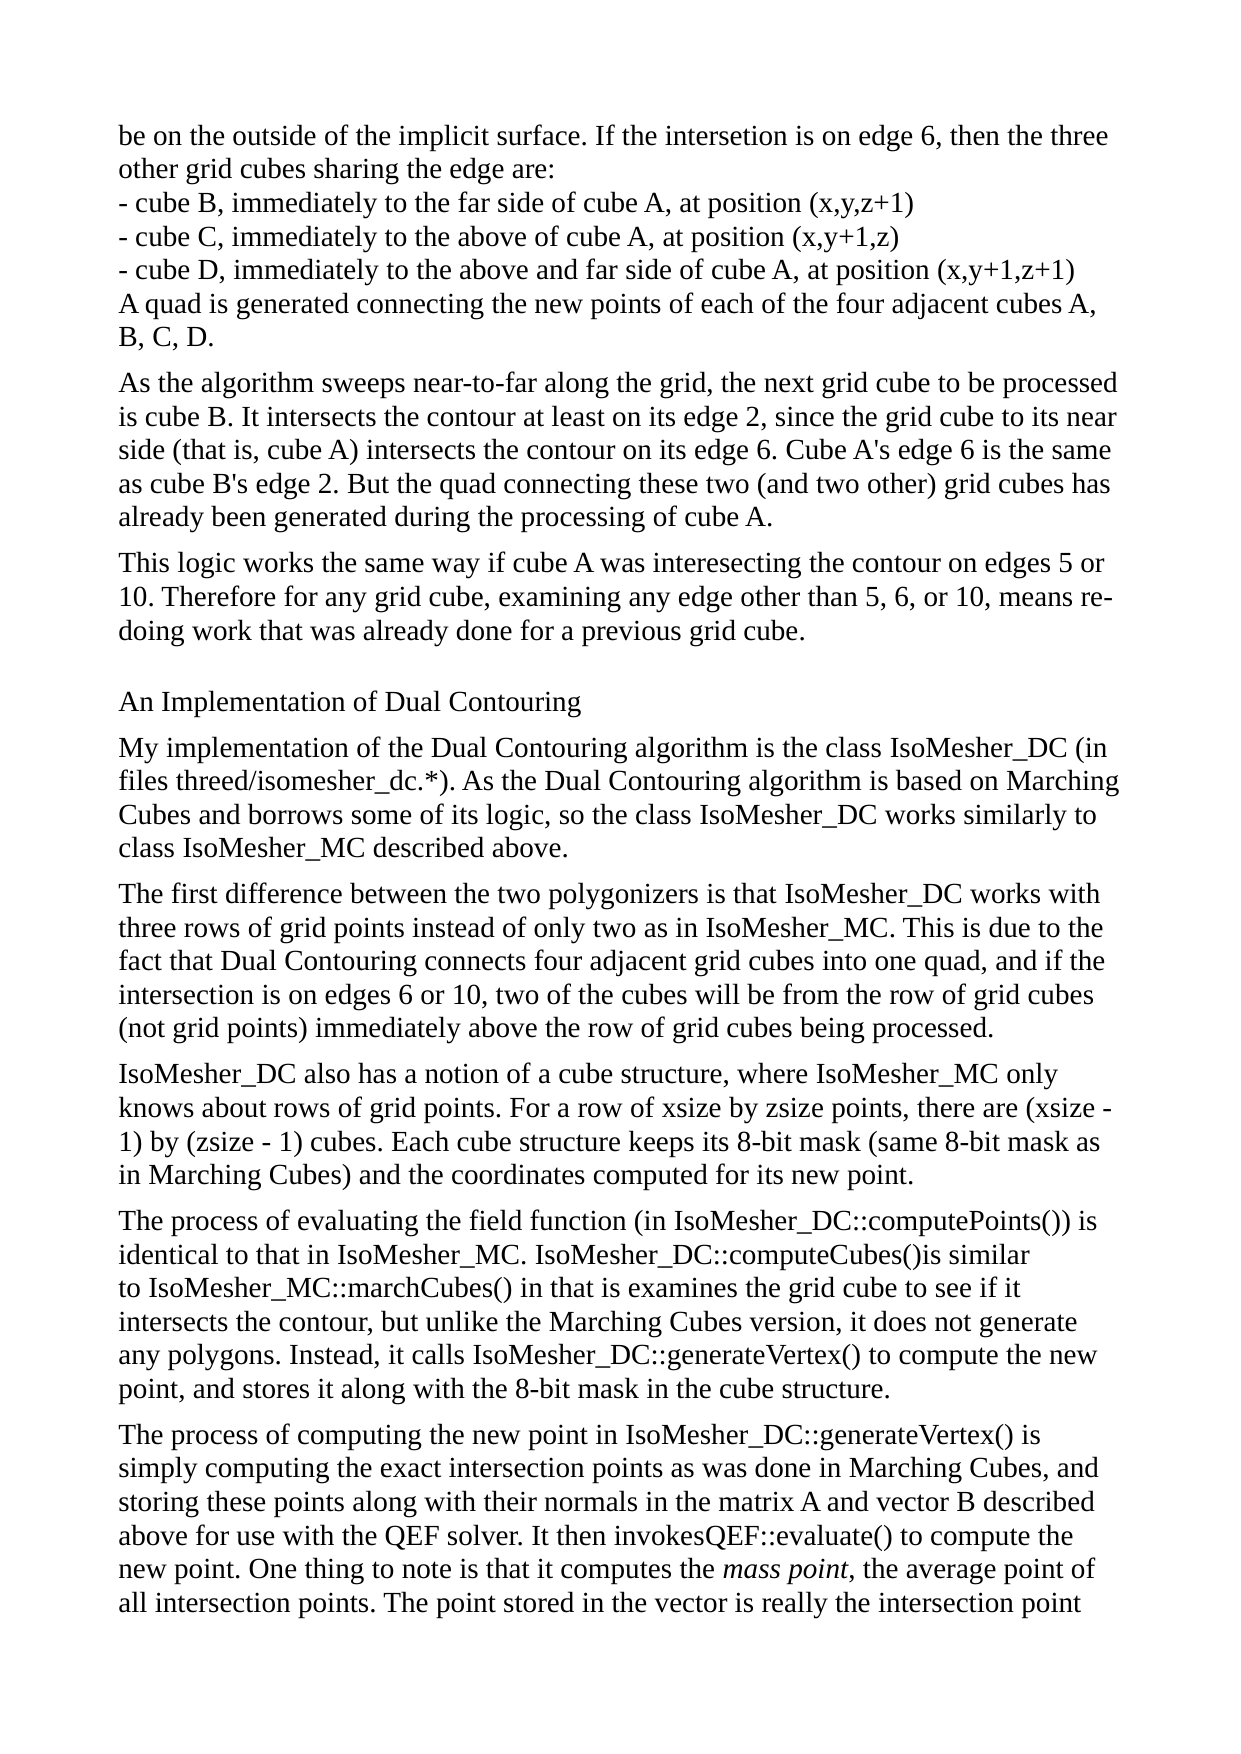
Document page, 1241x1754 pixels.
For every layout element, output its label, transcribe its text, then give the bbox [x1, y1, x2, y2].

text IsoMesher_DC also has a notion of a cube structure, where IsoMesher_MC only knows about rows of grid points. For a row of xsize by zsize points, there are (xsize - 1) by (zsize - 1) cubes. Each cube structure keeps its 8-bit mask (same 8-bit mask as in Marching Cubes) and the coordinates computed for its new point. [118, 1057, 1122, 1191]
text This logic works the same way if cube A was interesecting the contour on edges 5 or 10. Therefore for any grid cube, examining any edge other than 5, 6, or 10, means re-doing work that was already done for a previous grid cube. [118, 546, 1122, 646]
text As the algorithm sweeps near-to-far along the grid, the next grid cube to be processed is cube B. It intersects the contour at least on its edge 2, since the grid cube to its near side (that is, cube A) intersects the contour on its edge 6. Cube A's edge 6 is the same as cube B's edge 2. But the quad connecting these two (and two other) grid cubes has already been generated during the processing of cube A. [118, 365, 1122, 533]
text be on the outside of the implicit surface. If the intersetion is on edge 6, then the three other grid cubes sharing the edge are: - cube B, immediately to the far side of cube A, at position (x,y,z+1) - cube C, immediately to the above of cube A, at position (x,y+1,z) - cube D, immediately to the above and far side of cube A, at position (x,y+1,z+1) A quad is generated connecting the new points of each of the four adjacent cubes A, B, C, D. [118, 118, 1122, 353]
subtitle An Implementation of Dual Contouring [118, 684, 1122, 717]
text The process of evaluating the field function (in IsoMesher_DC::computePoints()) is identical to that in IsoMesher_MC. IsoMesher_DC::computeCubes()is similar to IsoMesher_MC::marchCubes() in that is examines the grid cube to see if it intersects the contour, but unlike the Marching Cubes version, it does not generate any polygons. Instead, it calls IsoMesher_DC::generateVertex() to compute the new point, and stores it along with the 8-bit mask in the cube structure. [118, 1203, 1122, 1404]
text My implementation of the Dual Contouring algorithm is the class IsoMesher_DC (in files threed/isomesher_dc.*). As the Dual Contouring algorithm is based on Marching Cubes and borrows some of its logic, so the class IsoMesher_DC works similarly to class IsoMesher_MC described above. [118, 730, 1122, 864]
text The process of computing the new point in IsoMesher_DC::generateVertex() is simply computing the exact intersection points as was done in Marching Cubes, and storing these points along with their normals in the matrix A and vector B described above for use with the QEF solver. It then invokesQEF::evaluate() to compute the new point. One thing to note is that it computes the mass point, the average point of all intersection points. The point stored in the vector is really the intersection point [118, 1417, 1122, 1618]
text The first difference between the two polygonizers is that IsoMesher_DC works with three rows of grid points instead of only two as in IsoMesher_MC. This is due to the fact that Dual Contouring connects four adjacent grid cubes into one quad, and if the intersection is on edges 6 or 10, two of the cubes will be from the row of grid cubes (not grid points) immediately above the row of grid cubes being processed. [118, 876, 1122, 1044]
